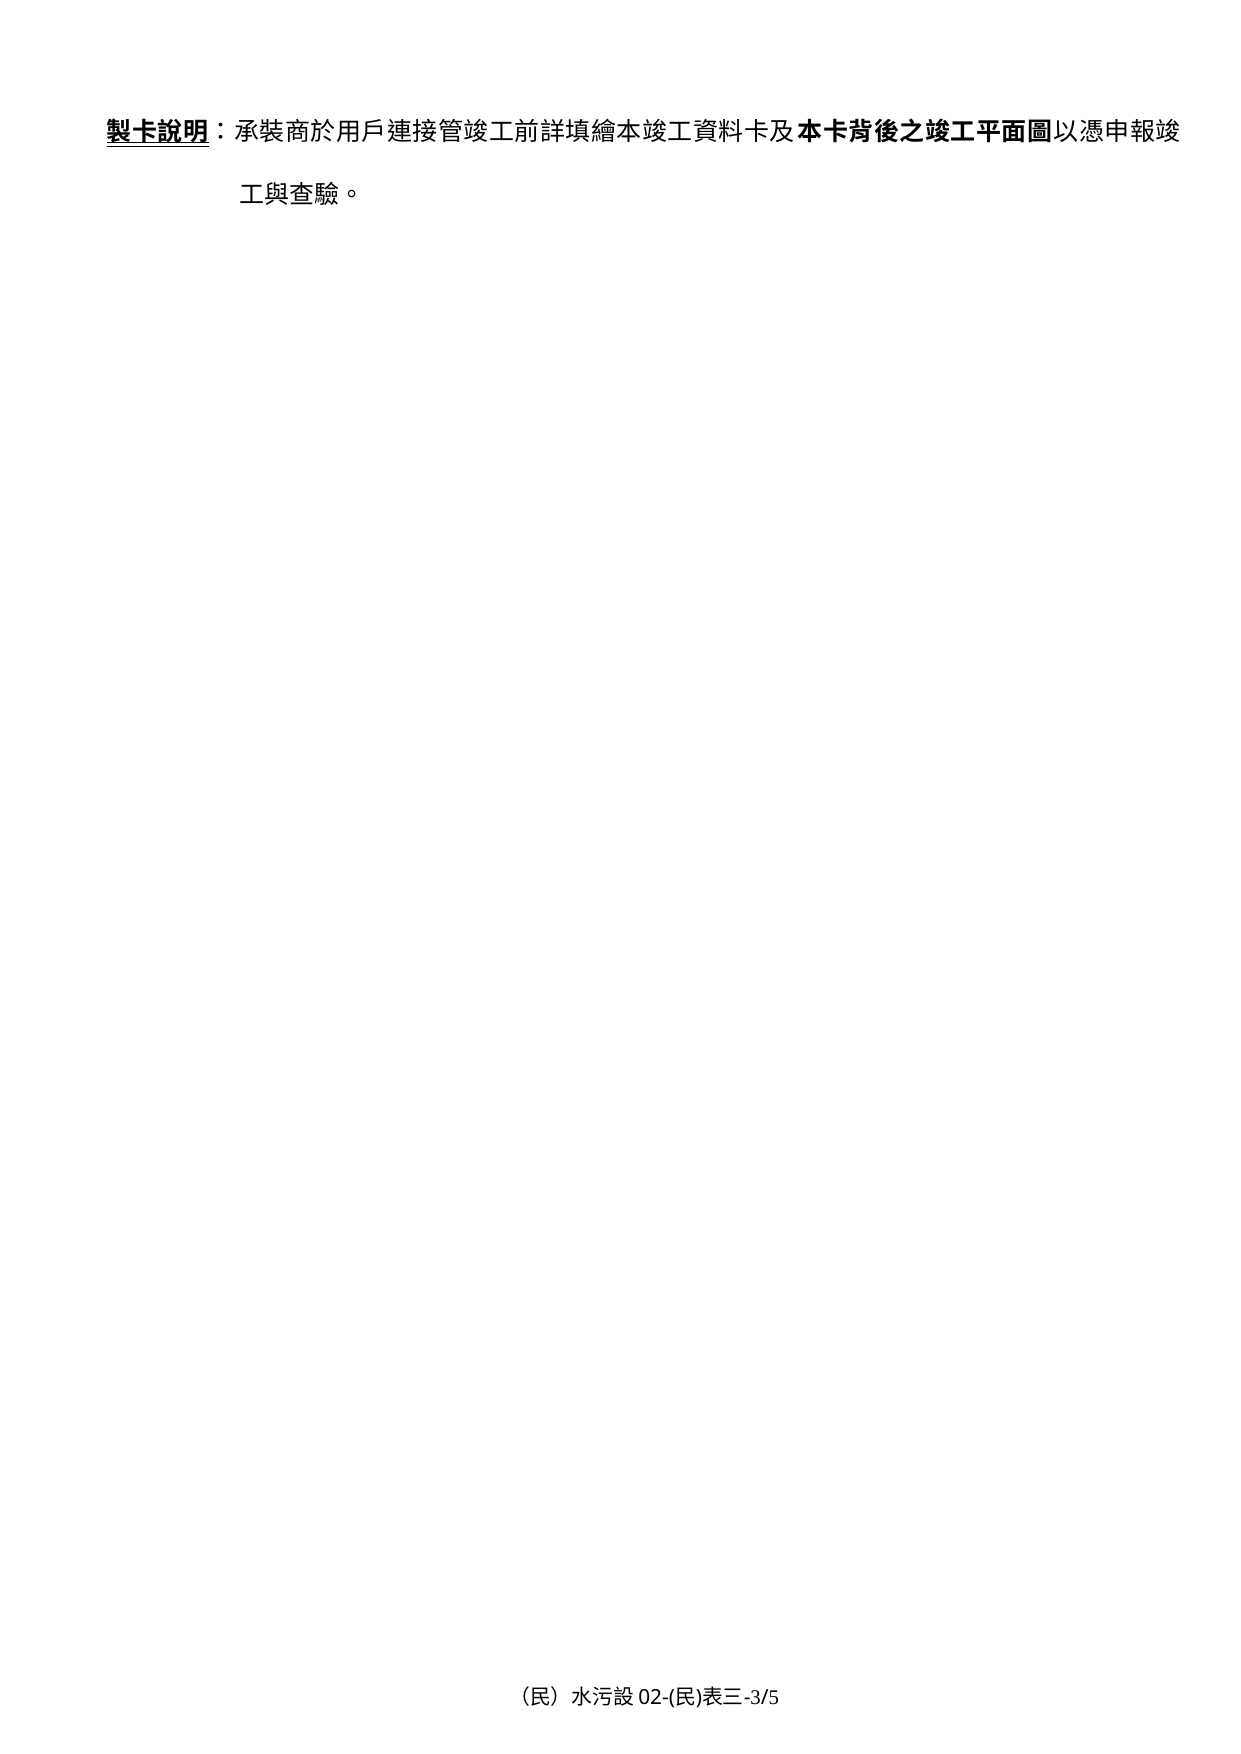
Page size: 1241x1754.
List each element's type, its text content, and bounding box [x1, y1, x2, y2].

text 製卡說明：承裝商於用戶連接管竣工前詳填繪本竣工資料卡及本卡背後之竣工平面圖以憑申報竣工與查驗。 [106, 88, 1181, 213]
